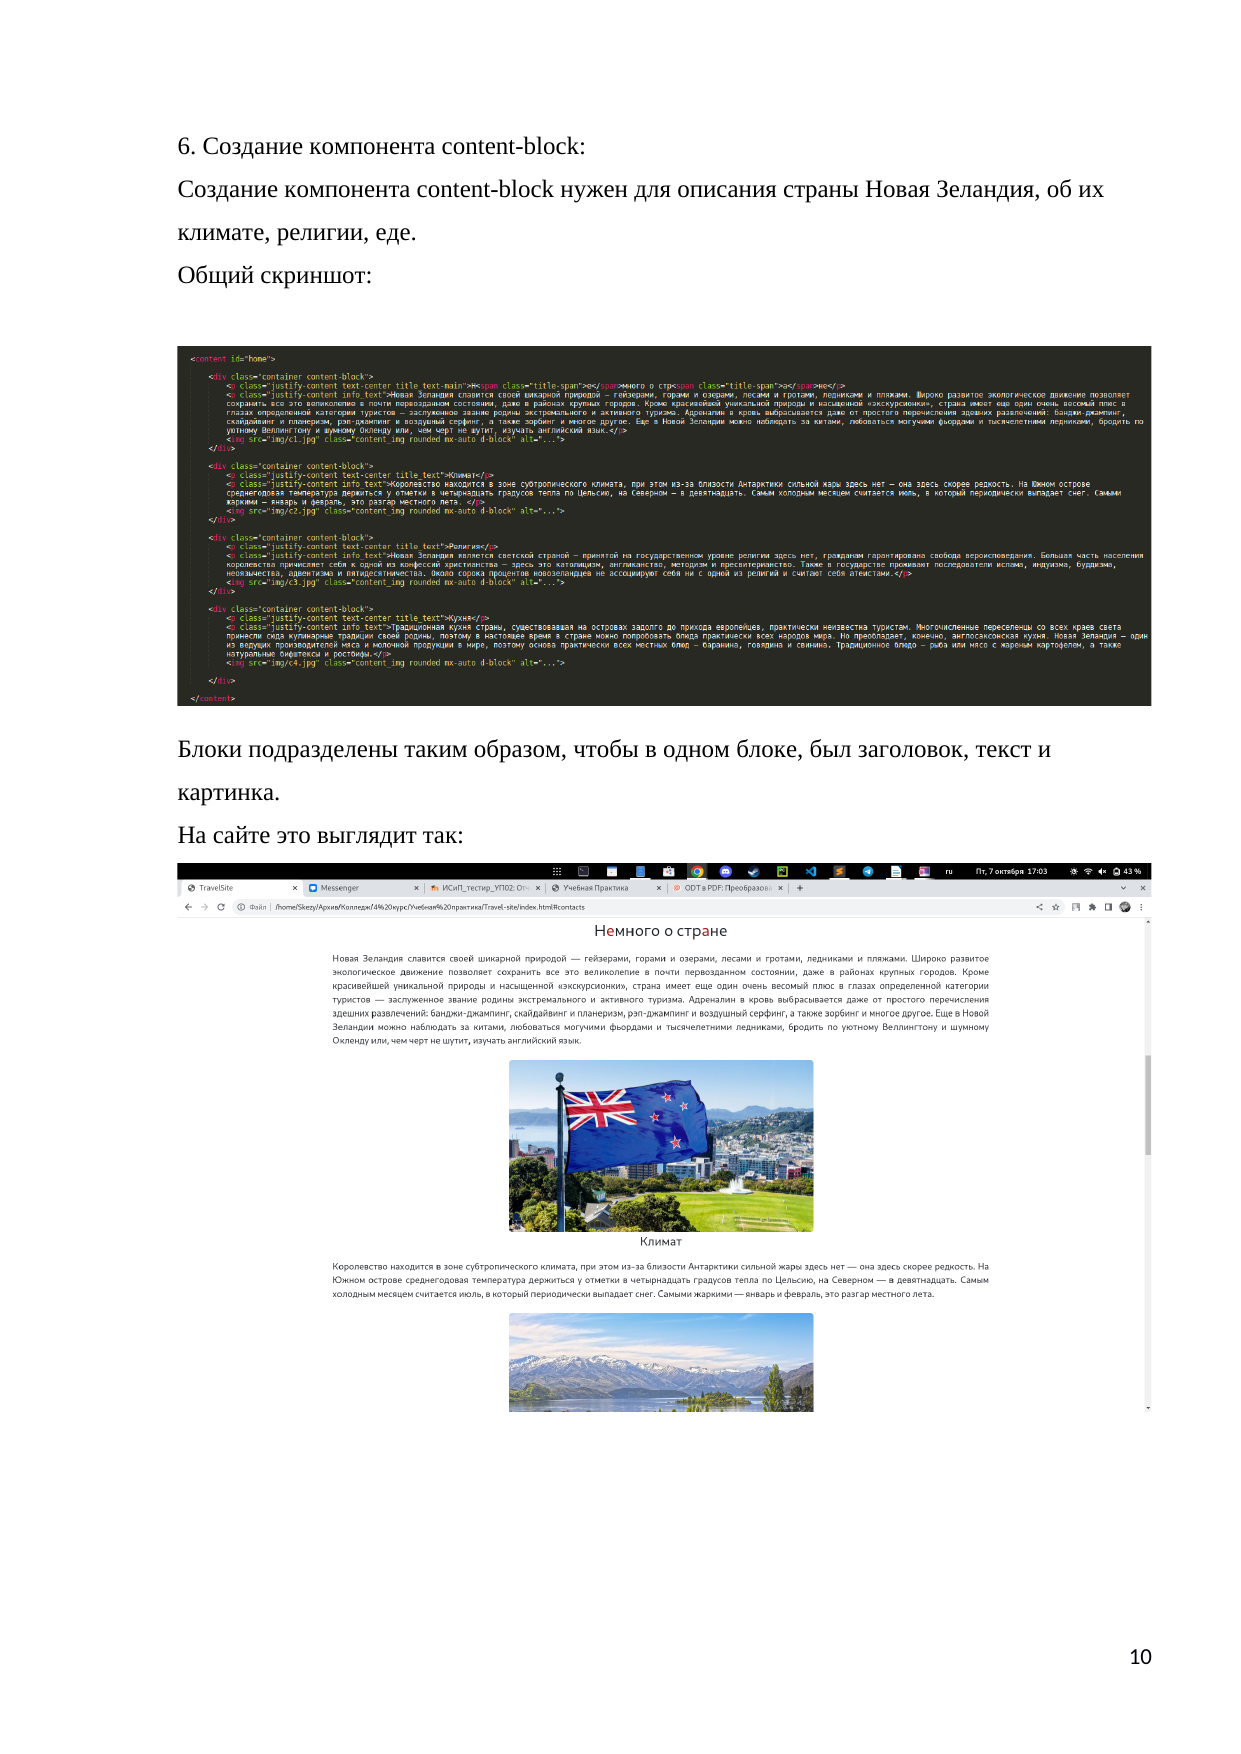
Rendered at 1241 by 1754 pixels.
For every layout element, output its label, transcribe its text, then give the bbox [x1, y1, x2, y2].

subtitle Блоки подразделены таким образом, чтобы в одном блоке, был заголовок, текст и картинка. [177, 706, 1152, 806]
subtitle 6. Создание компонента content-block: [177, 131, 1152, 160]
subtitle На сайте это выглядит так: [177, 820, 1152, 849]
picture [177, 863, 1152, 1412]
picture [177, 346, 1152, 706]
subtitle Общий скриншот: [177, 260, 1152, 289]
subtitle Создание компонента content-block нужен для описания страны Новая Зеландия, об их климате, религии, еде. [177, 174, 1152, 246]
